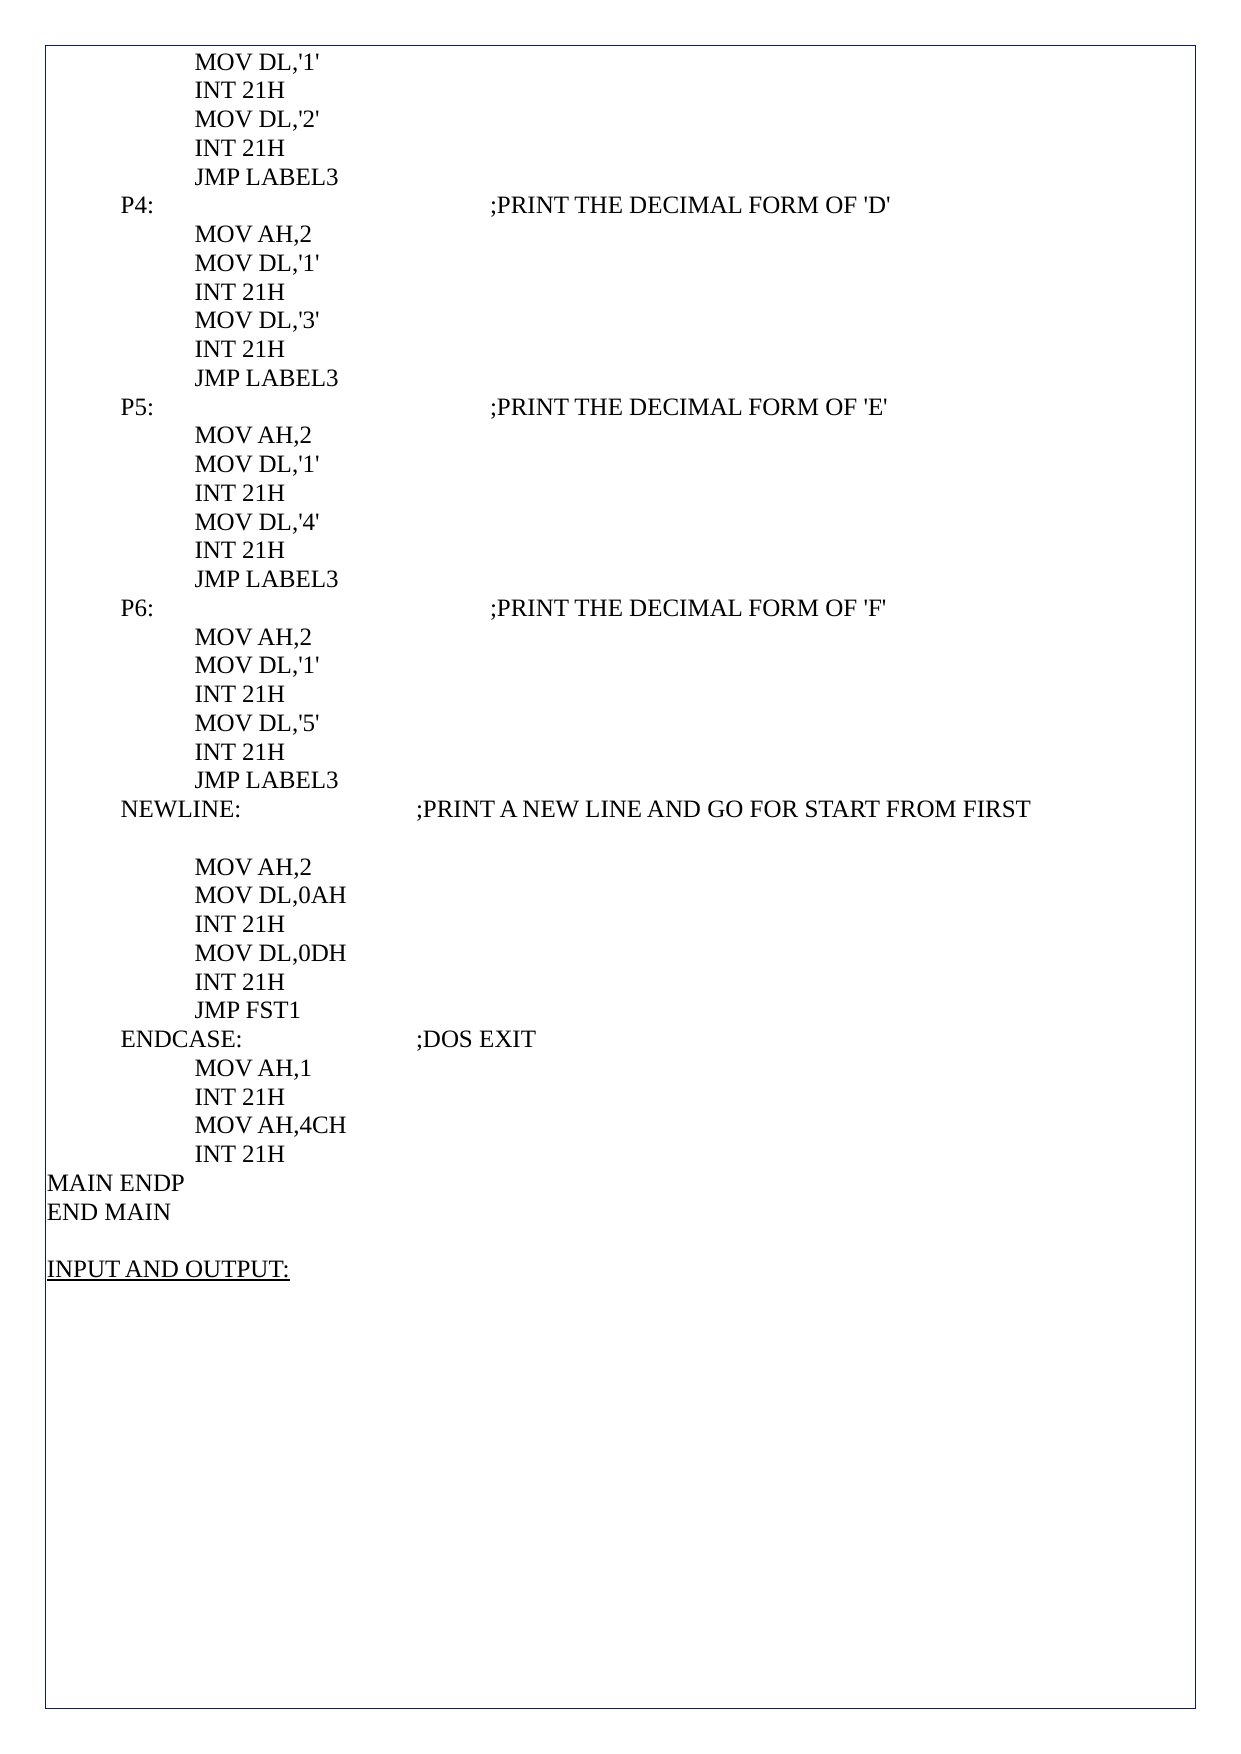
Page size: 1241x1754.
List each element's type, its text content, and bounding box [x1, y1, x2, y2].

text END MAIN [47, 1197, 1194, 1225]
text INPUT AND OUTPUT: [47, 1254, 1194, 1283]
text MOV DL,'1' [47, 47, 1194, 75]
text MAIN ENDP [47, 1168, 1194, 1197]
text INT 21H [47, 1082, 1194, 1110]
text INT 21H [47, 277, 1194, 305]
text MOV DL,0AH [47, 880, 1194, 909]
text INT 21H [47, 133, 1194, 162]
text JMP LABEL3 [47, 363, 1194, 392]
text MOV DL,'1' [47, 650, 1194, 679]
text P5: ;PRINT THE DECIMAL FORM OF 'E' [47, 392, 1194, 420]
text INT 21H [47, 75, 1194, 104]
text MOV DL,'3' [47, 305, 1194, 334]
text INT 21H [47, 679, 1194, 708]
text MOV AH,4CH [47, 1110, 1194, 1139]
text MOV DL,'1' [47, 248, 1194, 277]
text MOV DL,'2' [47, 104, 1194, 133]
text INT 21H [47, 967, 1194, 995]
text P6: ;PRINT THE DECIMAL FORM OF 'F' [47, 593, 1194, 622]
text INT 21H [47, 334, 1194, 363]
text P4: ;PRINT THE DECIMAL FORM OF 'D' [47, 190, 1194, 219]
text MOV DL,'1' [47, 449, 1194, 478]
text MOV AH,2 [47, 420, 1194, 449]
text MOV AH,2 [47, 852, 1194, 880]
text JMP LABEL3 [47, 162, 1194, 190]
text INT 21H [47, 737, 1194, 765]
text MOV DL,0DH [47, 938, 1194, 967]
text MOV AH,2 [47, 622, 1194, 650]
text JMP LABEL3 [47, 765, 1194, 794]
text INT 21H [47, 1139, 1194, 1168]
text INT 21H [47, 535, 1194, 564]
text NEWLINE: ;PRINT A NEW LINE AND GO FOR START FROM FIRST [47, 794, 1194, 823]
text ENDCASE: ;DOS EXIT [47, 1024, 1194, 1053]
text MOV DL,'5' [47, 708, 1194, 737]
text MOV AH,1 [47, 1053, 1194, 1082]
text INT 21H [47, 478, 1194, 507]
text MOV AH,2 [47, 219, 1194, 248]
text JMP FST1 [47, 995, 1194, 1024]
text MOV DL,'4' [47, 507, 1194, 535]
text JMP LABEL3 [47, 564, 1194, 593]
text INT 21H [47, 909, 1194, 938]
